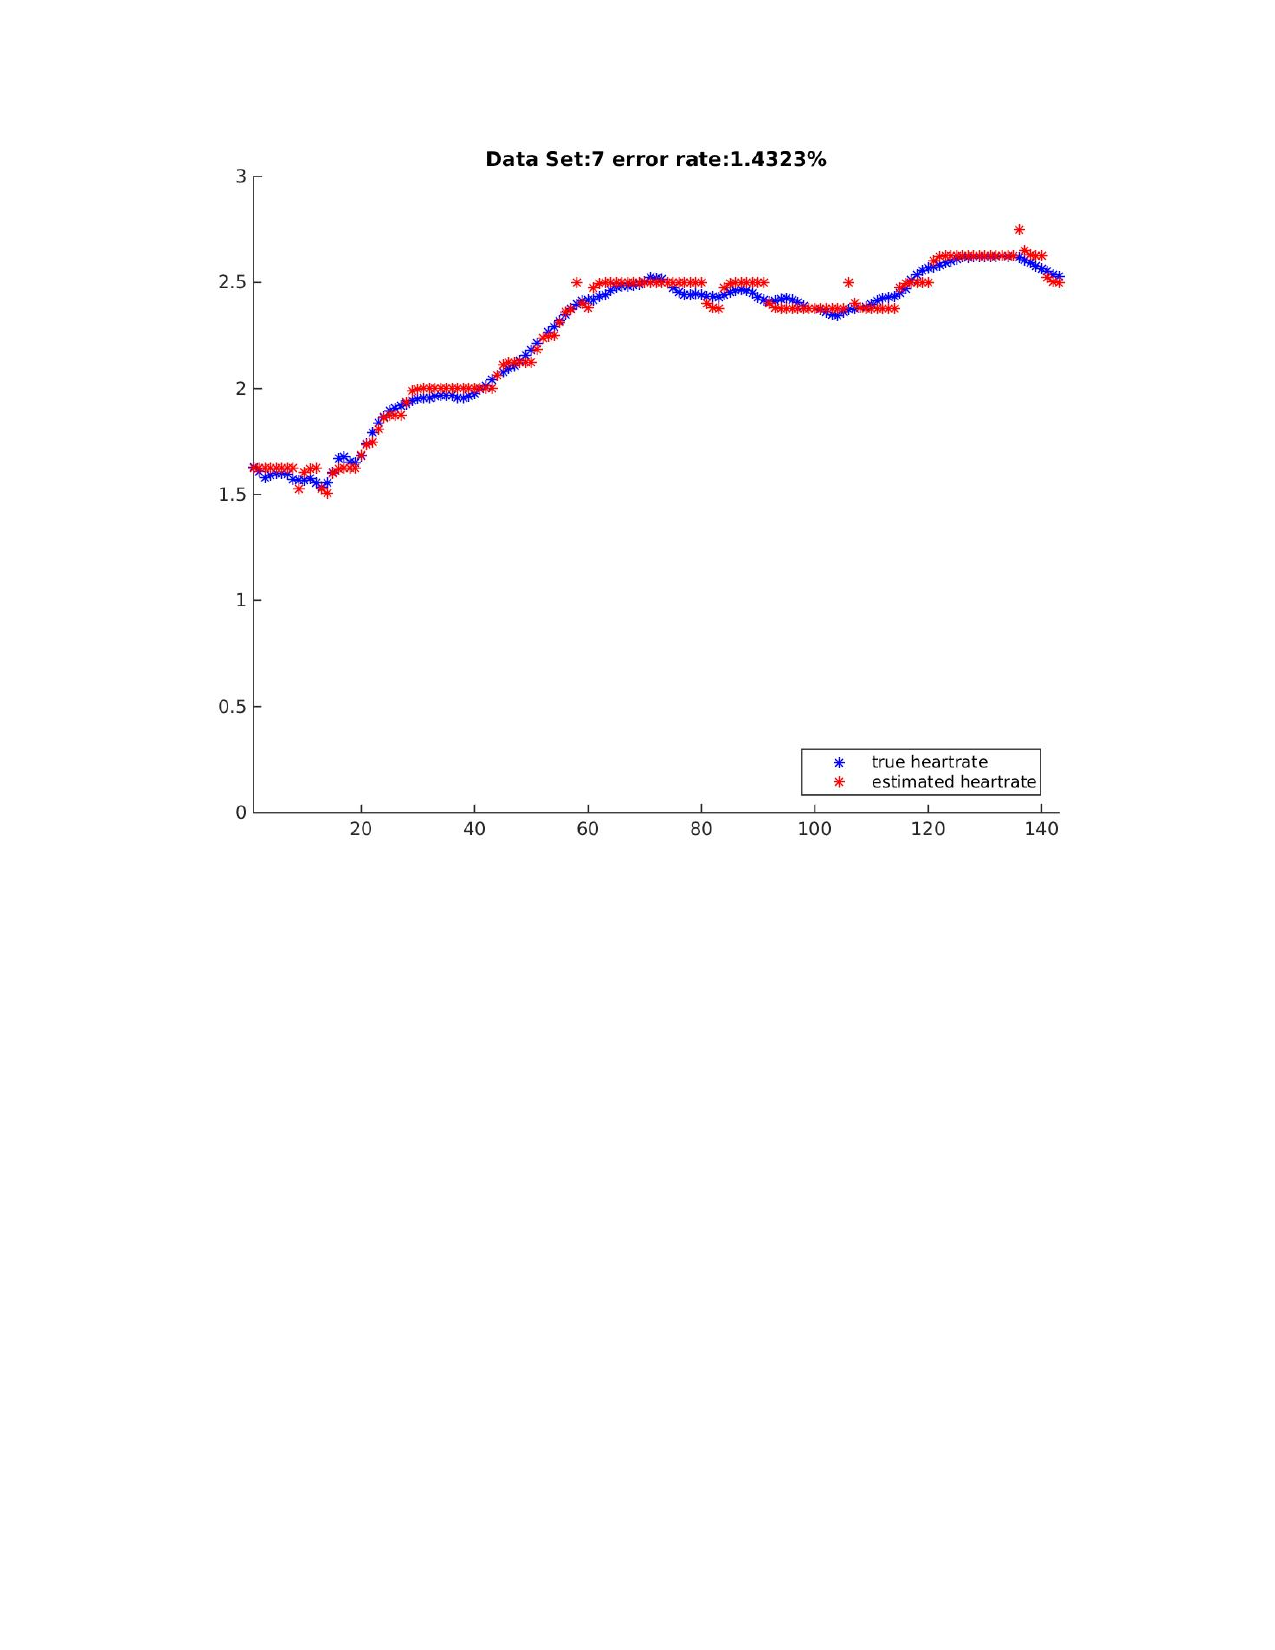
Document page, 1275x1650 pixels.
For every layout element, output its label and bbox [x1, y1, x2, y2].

picture [118, 118, 1157, 898]
